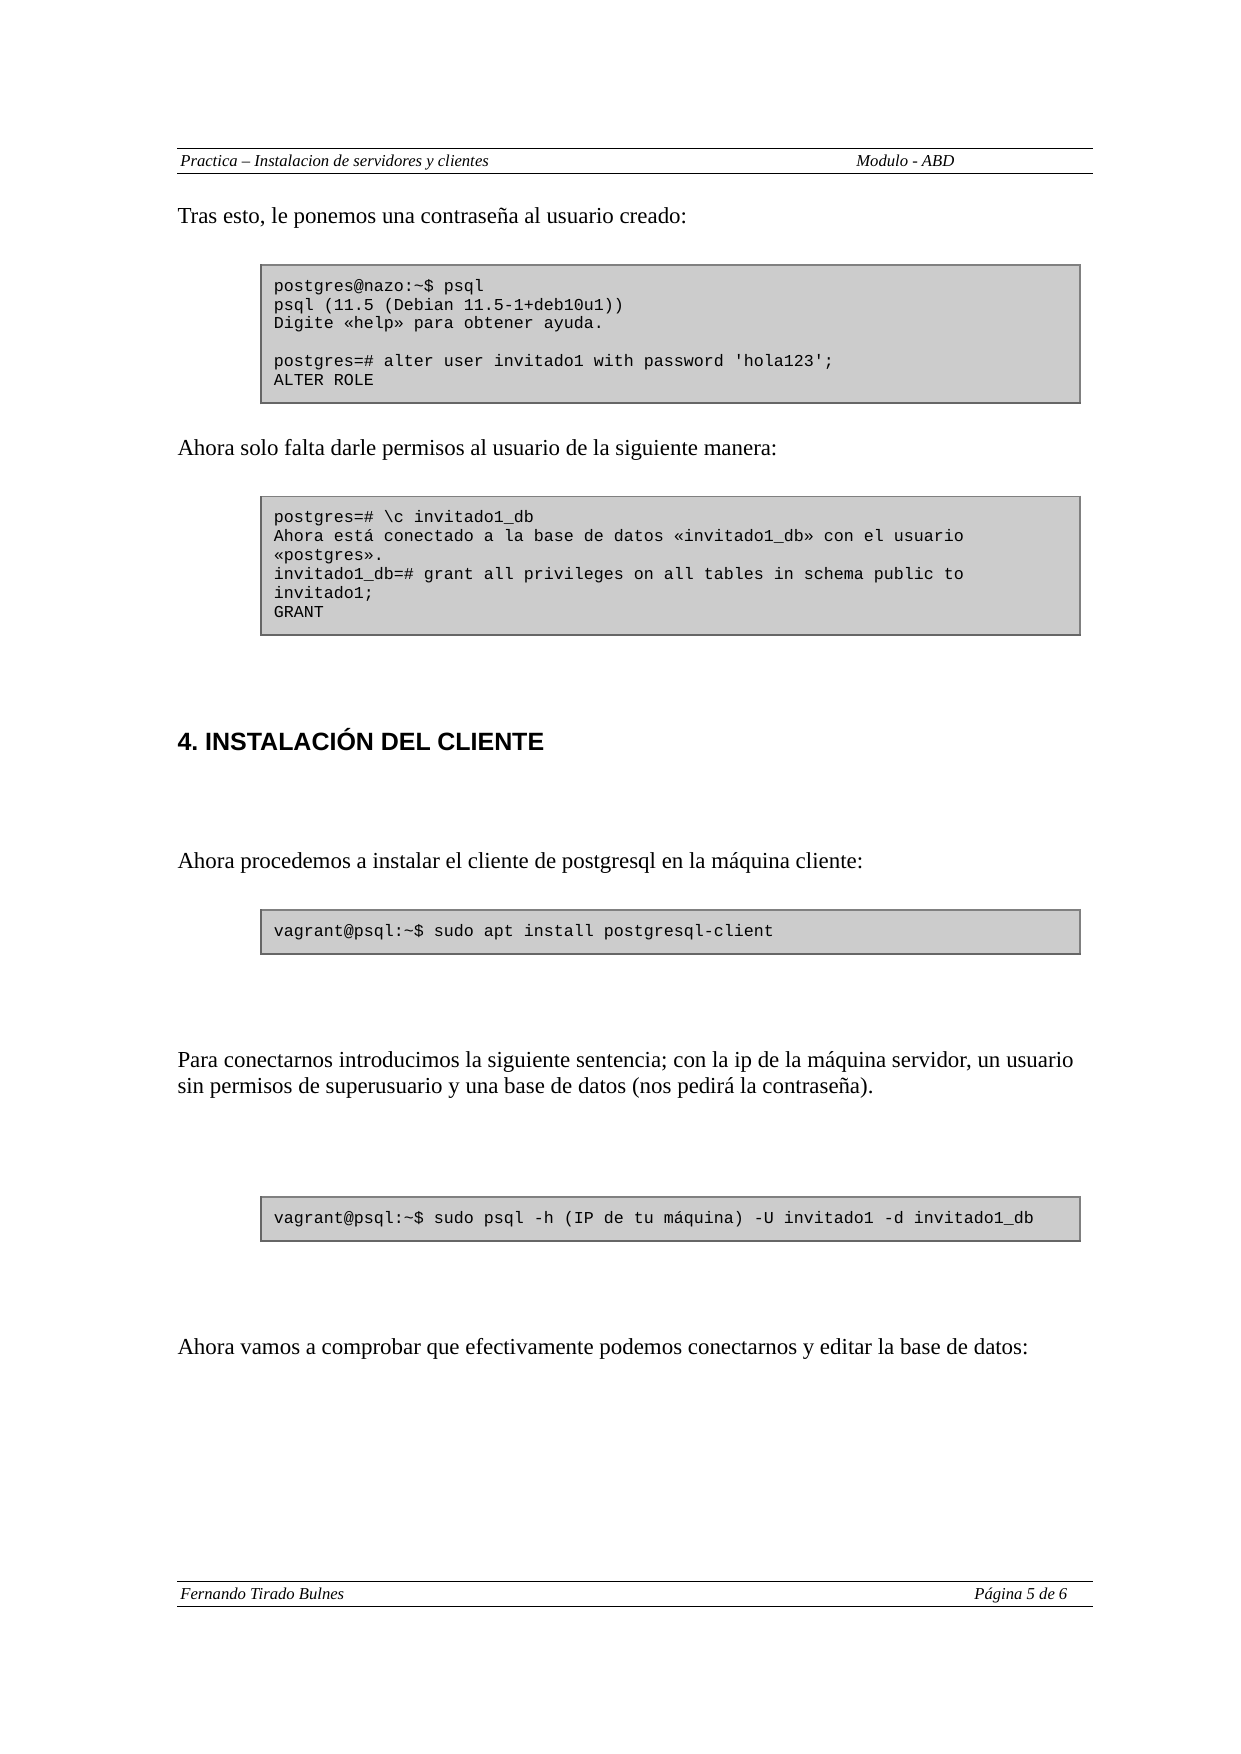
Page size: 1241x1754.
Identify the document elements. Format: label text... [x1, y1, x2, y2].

text postgres=# \c invitado1_db [262, 497, 1079, 514]
text psql (11.5 (Debian 11.5-1+deb10u1)) [262, 283, 1079, 302]
text Ahora solo falta darle permisos al usuario de la siguiente manera: [177, 434, 1081, 460]
text vagrant@psql:~$ sudo apt install postgresql-client [262, 911, 1079, 953]
text Digite «help» para obtener ayuda. [262, 302, 1079, 321]
text postgres=# alter user invitado1 with password 'hola123'; [262, 339, 1079, 358]
text ALTER ROLE [262, 358, 1079, 402]
text Para conectarnos introducimos la siguiente sentencia; con la ip de la máquina servidor, un usuario sin permisos de superusuario y una base de datos (nos pedirá la contraseña). [177, 1046, 1081, 1099]
text GRANT [262, 590, 1079, 634]
text Ahora vamos a comprobar que efectivamente podemos conectarnos y editar la base de datos: [177, 1333, 1081, 1360]
text Ahora está conectado a la base de datos «invitado1_db» con el usuario «postgres». [262, 514, 1079, 552]
subtitle INSTALACIÓN DEL CLIENTE [177, 727, 1081, 756]
text Ahora procedemos a instalar el cliente de postgresql en la máquina cliente: [177, 847, 1081, 873]
text invitado1_db=# grant all privileges on all tables in schema public to invitado1; [262, 552, 1079, 590]
text postgres@nazo:~$ psql [262, 266, 1079, 283]
text vagrant@psql:~$ sudo psql -h (IP de tu máquina) -U invitado1 -d invitado1_db [262, 1198, 1079, 1240]
text Tras esto, le ponemos una contraseña al usuario creado: [177, 202, 1081, 229]
